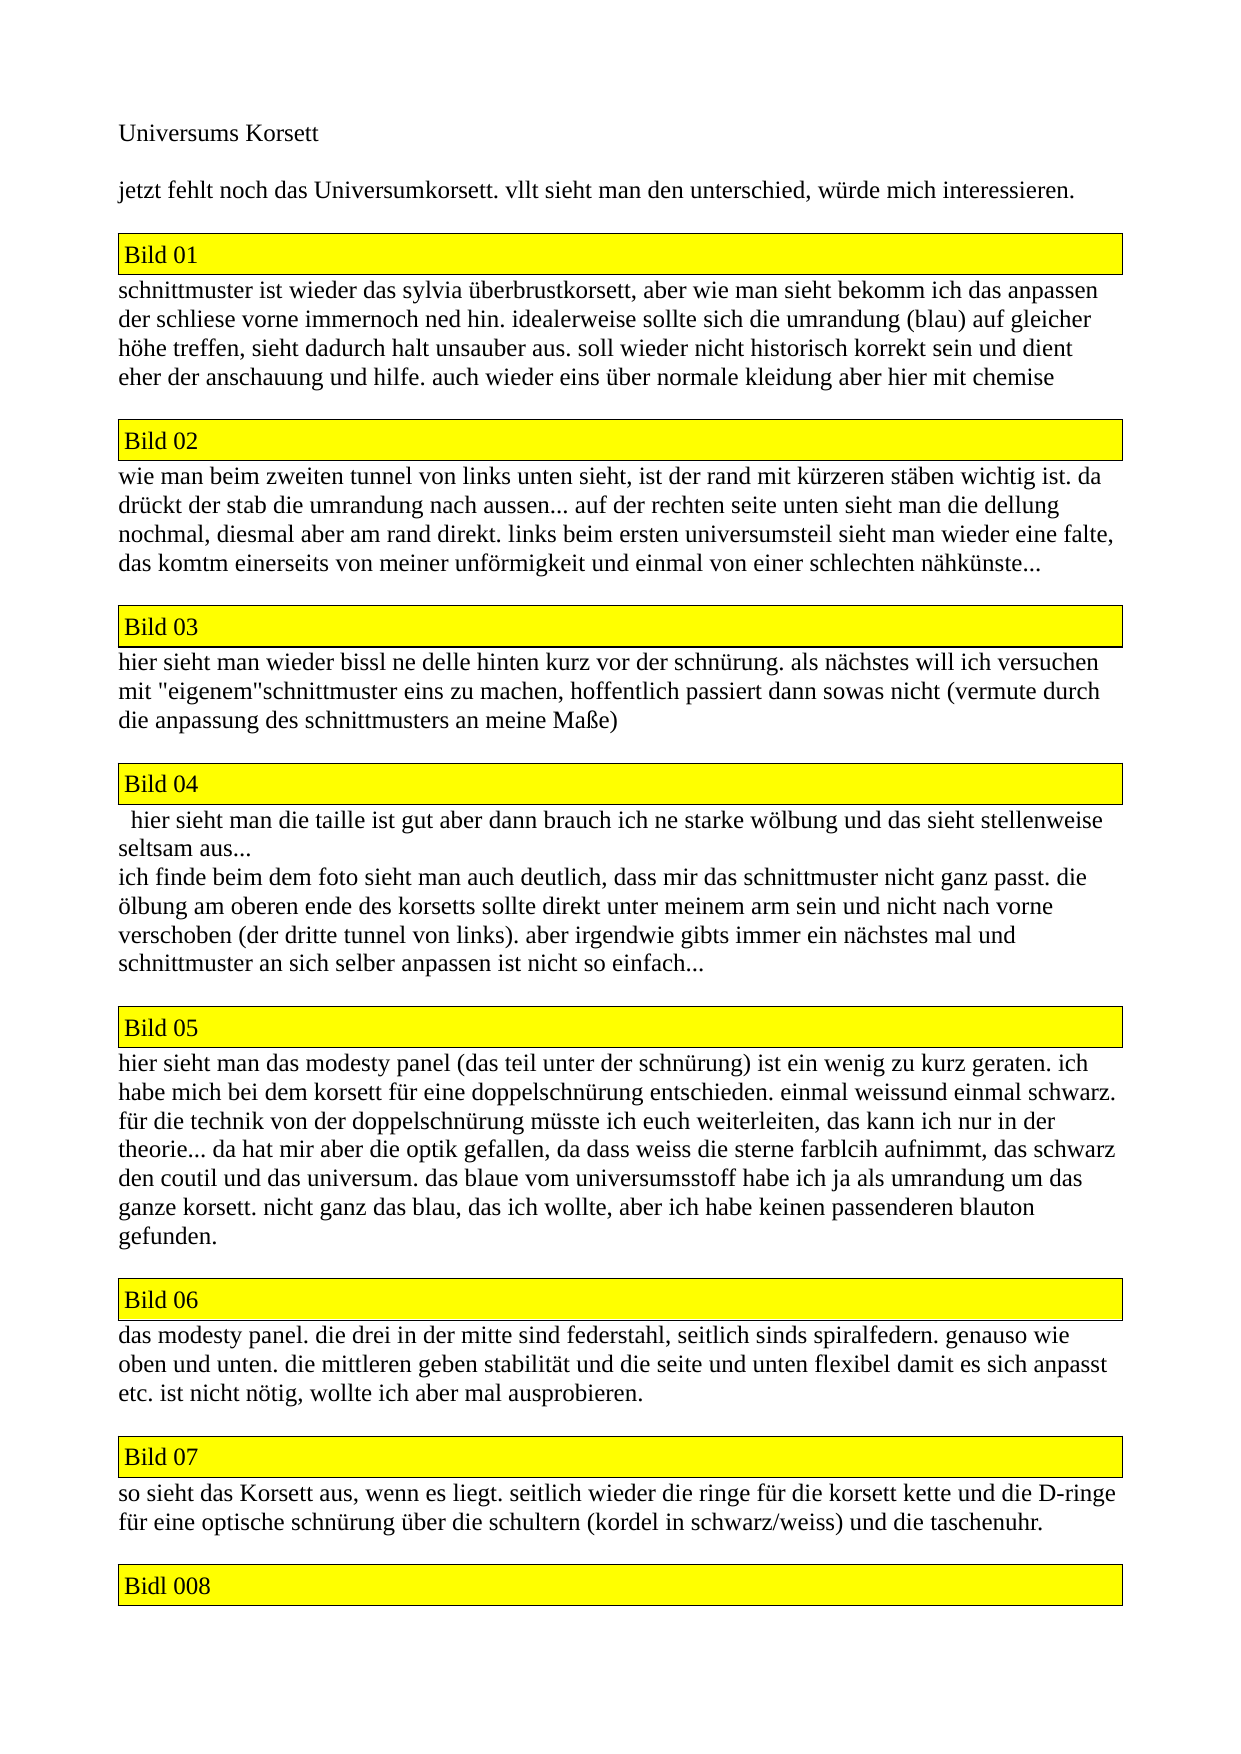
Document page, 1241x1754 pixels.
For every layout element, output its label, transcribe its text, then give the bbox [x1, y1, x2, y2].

table_header Bild 04 [119, 764, 1122, 804]
text ich finde beim dem foto sieht man auch deutlich, dass mir das schnittmuster nicht ganz passt. die ölbung am oberen ende des korsetts sollte direkt unter meinem arm sein und nicht nach vorne verschoben (der dritte tunnel von links). aber irgendwie gibts immer ein nächstes mal und schnittmuster an sich selber anpassen ist nicht so einfach... [118, 862, 1122, 977]
text hier sieht man wieder bissl ne delle hinten kurz vor der schnürung. als nächstes will ich versuchen mit "eigenem"schnittmuster eins zu machen, hoffentlich passiert dann sowas nicht (vermute durch die anpassung des schnittmusters an meine Maße) [118, 648, 1122, 734]
table_header Bild 07 [119, 1437, 1122, 1477]
text hier sieht man die taille ist gut aber dann brauch ich ne starke wölbung und das sieht stellenweise seltsam aus... [118, 805, 1122, 862]
text wie man beim zweiten tunnel von links unten sieht, ist der rand mit kürzeren stäben wichtig ist. da drückt der stab die umrandung nach aussen... auf der rechten seite unten sieht man die dellung nochmal, diesmal aber am rand direkt. links beim ersten universumsteil sieht man wieder eine falte, das komtm einerseits von meiner unförmigkeit und einmal von einer schlechten nähkünste... [118, 461, 1122, 576]
table_header Bild 02 [119, 420, 1122, 460]
text schnittmuster ist wieder das sylvia überbrustkorsett, aber wie man sieht bekomm ich das anpassen der schliese vorne immernoch ned hin. idealerweise sollte sich die umrandung (blau) auf gleicher höhe treffen, sieht dadurch halt unsauber aus. soll wieder nicht historisch korrekt sein und dient eher der anschauung und hilfe. auch wieder eins über normale kleidung aber hier mit chemise [118, 275, 1122, 390]
table_header Bild 05 [119, 1007, 1122, 1047]
text hier sieht man das modesty panel (das teil unter der schnürung) ist ein wenig zu kurz geraten. ich habe mich bei dem korsett für eine doppelschnürung entschieden. einmal weissund einmal schwarz. für die technik von der doppelschnürung müsste ich euch weiterleiten, das kann ich nur in der theorie... da hat mir aber die optik gefallen, da dass weiss die sterne farblcih aufnimmt, das schwarz den coutil und das universum. das blaue vom universumsstoff habe ich ja als umrandung um das ganze korsett. nicht ganz das blau, das ich wollte, aber ich habe keinen passenderen blauton gefunden. [118, 1048, 1122, 1249]
table_header Bidl 008 [119, 1565, 1122, 1605]
text das modesty panel. die drei in der mitte sind federstahl, seitlich sinds spiralfedern. genauso wie oben und unten. die mittleren geben stabilität und die seite und unten flexibel damit es sich anpasst etc. ist nicht nötig, wollte ich aber mal ausprobieren. [118, 1321, 1122, 1407]
table_header Bild 01 [119, 234, 1122, 274]
text jetzt fehlt noch das Universumkorsett. vllt sieht man den unterschied, würde mich interessieren. [118, 176, 1122, 204]
table_header Bild 06 [119, 1279, 1122, 1319]
text Universums Korsett [118, 118, 1122, 147]
table_header Bild 03 [119, 606, 1122, 646]
text so sieht das Korsett aus, wenn es liegt. seitlich wieder die ringe für die korsett kette und die D-ringe für eine optische schnürung über die schultern (kordel in schwarz/weiss) und die taschenuhr. [118, 1478, 1122, 1535]
